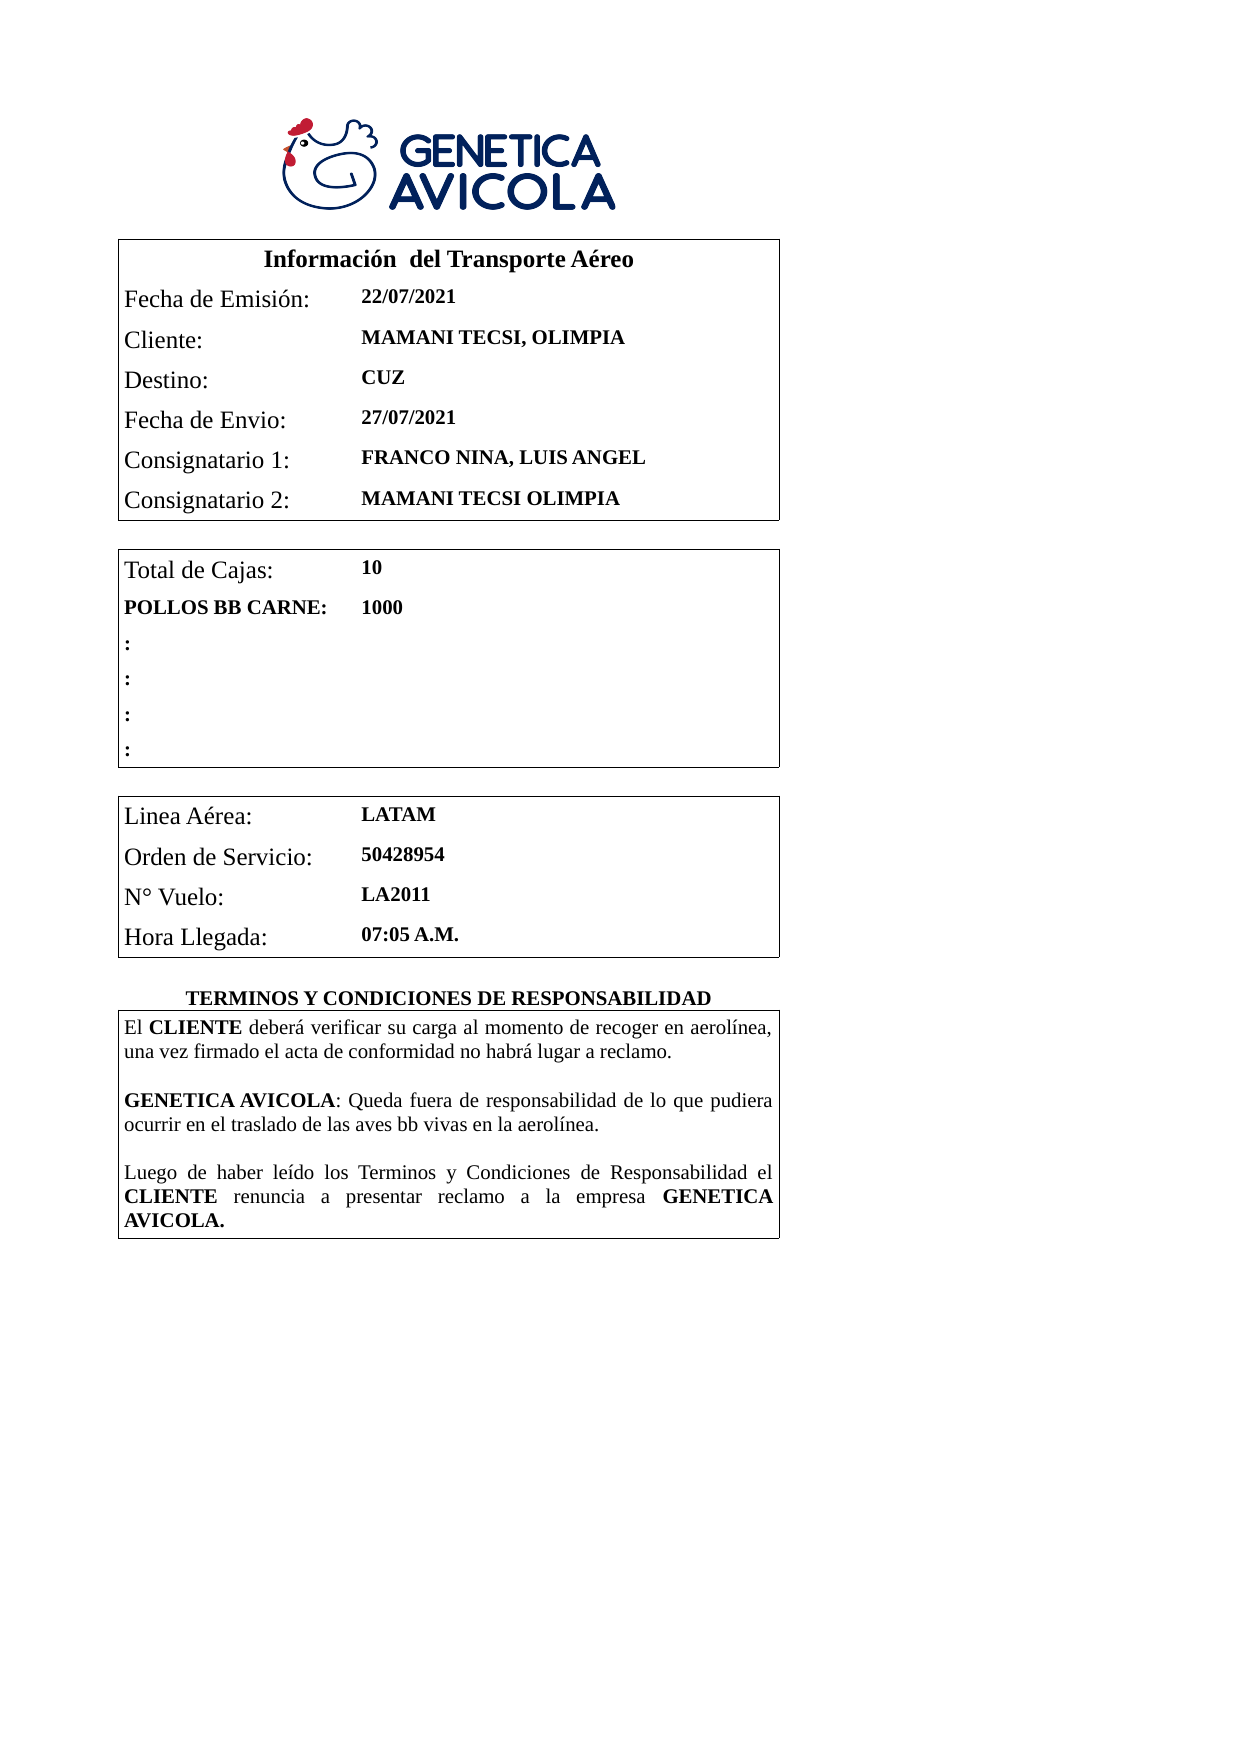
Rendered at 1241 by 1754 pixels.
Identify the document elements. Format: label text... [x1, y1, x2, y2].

table_cell 50428954 [356, 836, 779, 876]
table_cell 1000 [356, 589, 779, 625]
table_cell Fecha de Envio: [119, 399, 356, 439]
table_cell MAMANI TECSI, OLIMPIA [356, 319, 779, 359]
table_cell Cliente: [119, 319, 356, 359]
table_cell : [119, 696, 356, 731]
table_cell 07:05 A.M. [356, 916, 779, 957]
table_cell [356, 696, 779, 731]
table_cell : [119, 625, 356, 660]
table_cell Total de Cajas: [119, 550, 356, 589]
table_cell [356, 660, 779, 696]
table_cell Consignatario 2: [119, 480, 356, 520]
table_cell El CLIENTE deberá verificar su carga al momento de recoger en aerolínea, una vez firmado el acta de conformidad no habrá lugar a reclamo. GENETICA AVICOLA: Queda fuera de responsabilidad de lo que pudiera ocurrir en el traslado de las aves bb vivas en la aerolínea. Luego de haber leído los Terminos y Condiciones de Responsabilidad el CLIENTE renuncia a presentar reclamo a la empresa GENETICA AVICOLA. [119, 1011, 779, 1238]
table_cell MAMANI TECSI OLIMPIA [356, 480, 779, 520]
table_cell LATAM [356, 797, 779, 836]
table_cell Fecha de Emisión: [119, 279, 356, 319]
picture [282, 118, 616, 210]
table_cell Consignatario 1: [119, 440, 356, 480]
table_cell [356, 768, 779, 796]
table_cell : [119, 660, 356, 696]
table_cell FRANCO NINA, LUIS ANGEL [356, 440, 779, 480]
table_cell [118, 768, 356, 796]
table_cell Destino: [119, 359, 356, 399]
table_cell LA2011 [356, 876, 779, 916]
table_cell POLLOS BB CARNE: [119, 589, 356, 625]
table_cell 10 [356, 550, 779, 589]
table_cell [356, 731, 779, 767]
table_cell [356, 625, 779, 660]
table_header Información del Transporte Aéreo [119, 240, 779, 279]
table_cell Linea Aérea: [119, 797, 356, 836]
table_cell Orden de Servicio: [119, 836, 356, 876]
table_cell CUZ [356, 359, 779, 399]
table_cell 22/07/2021 [356, 279, 779, 319]
table_cell Hora Llegada: [119, 916, 356, 957]
table_cell [118, 521, 356, 549]
table_cell N° Vuelo: [119, 876, 356, 916]
table_cell 27/07/2021 [356, 399, 779, 439]
table_cell [356, 521, 779, 549]
table_cell : [119, 731, 356, 767]
table_cell TERMINOS Y CONDICIONES DE RESPONSABILIDAD [118, 958, 779, 1009]
